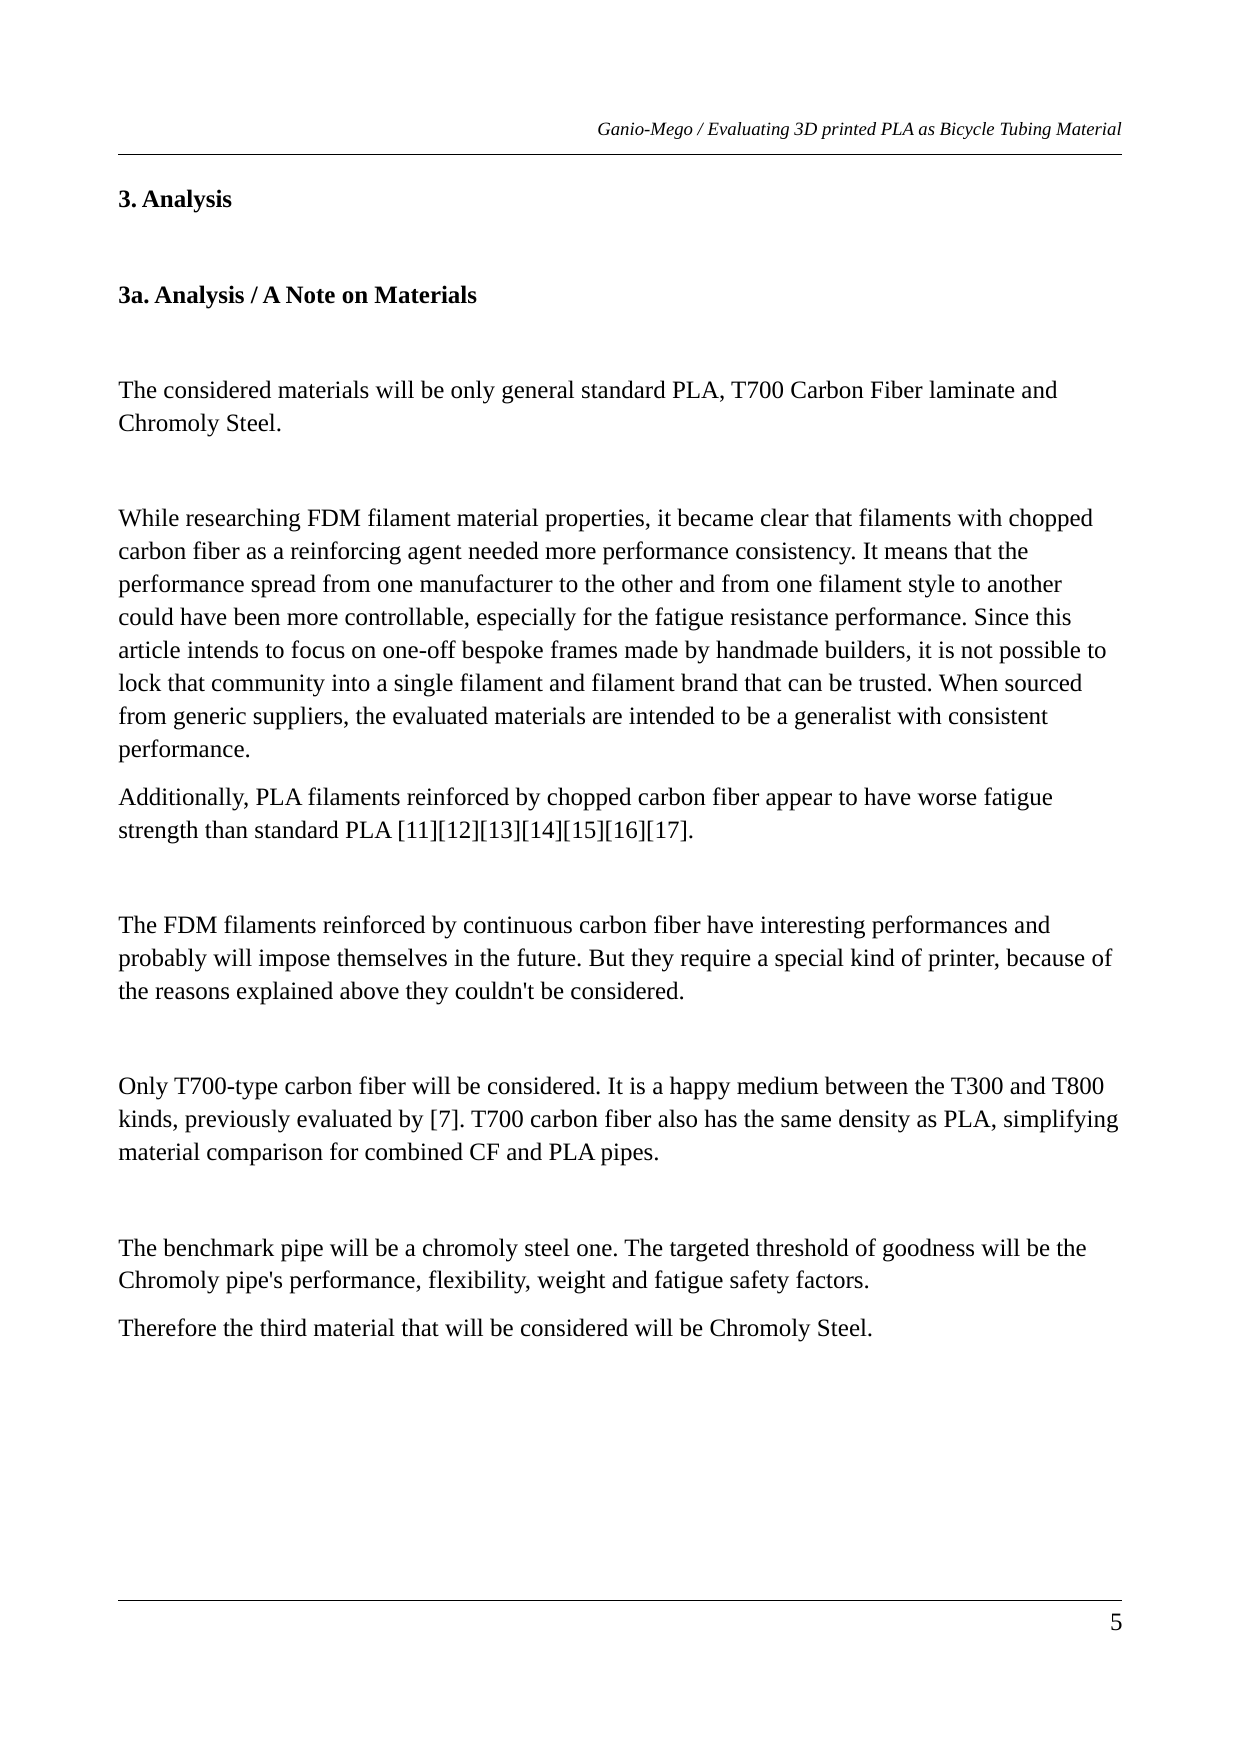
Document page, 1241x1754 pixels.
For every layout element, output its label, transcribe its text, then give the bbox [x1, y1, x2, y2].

text The FDM filaments reinforced by continuous carbon fiber have interesting performances and probably will impose themselves in the future. But they require a special kind of printer, because of the reasons explained above they couldn't be considered. [118, 910, 1122, 1005]
text Additionally, PLA filaments reinforced by chopped carbon fiber appear to have worse fatigue strength than standard PLA [11][12][13][14][15][16][17]. [118, 782, 1122, 844]
text While researching FDM filament material properties, it became clear that filaments with chopped carbon fiber as a reinforcing agent needed more performance consistency. It means that the performance spread from one manufacturer to the other and from one filament style to another could have been more controllable, especially for the fatigue resistance performance. Since this article intends to focus on one-off bespoke frames made by handmade builders, it is not possible to lock that community into a single filament and filament brand that can be trusted. When sourced from generic suppliers, the evaluated materials are intended to be a generalist with consistent performance. [118, 503, 1122, 763]
text The benchmark pipe will be a chromoly steel one. The targeted threshold of goodness will be the Chromoly pipe's performance, flexibility, weight and fatigue safety factors. [118, 1233, 1122, 1294]
text The considered materials will be only general standard PLA, T700 Carbon Fiber laminate and Chromoly Steel. [118, 375, 1122, 437]
text 3a. Analysis / A Note on Materials [118, 280, 1122, 308]
text 3. Analysis [118, 184, 1122, 213]
text Therefore the third material that will be considered will be Chromoly Steel. [118, 1313, 1122, 1342]
text Only T700-type carbon fiber will be considered. It is a happy medium between the T300 and T800 kinds, previously evaluated by [7]. T700 carbon fiber also has the same density as PLA, simplifying material comparison for combined CF and PLA pipes. [118, 1071, 1122, 1166]
